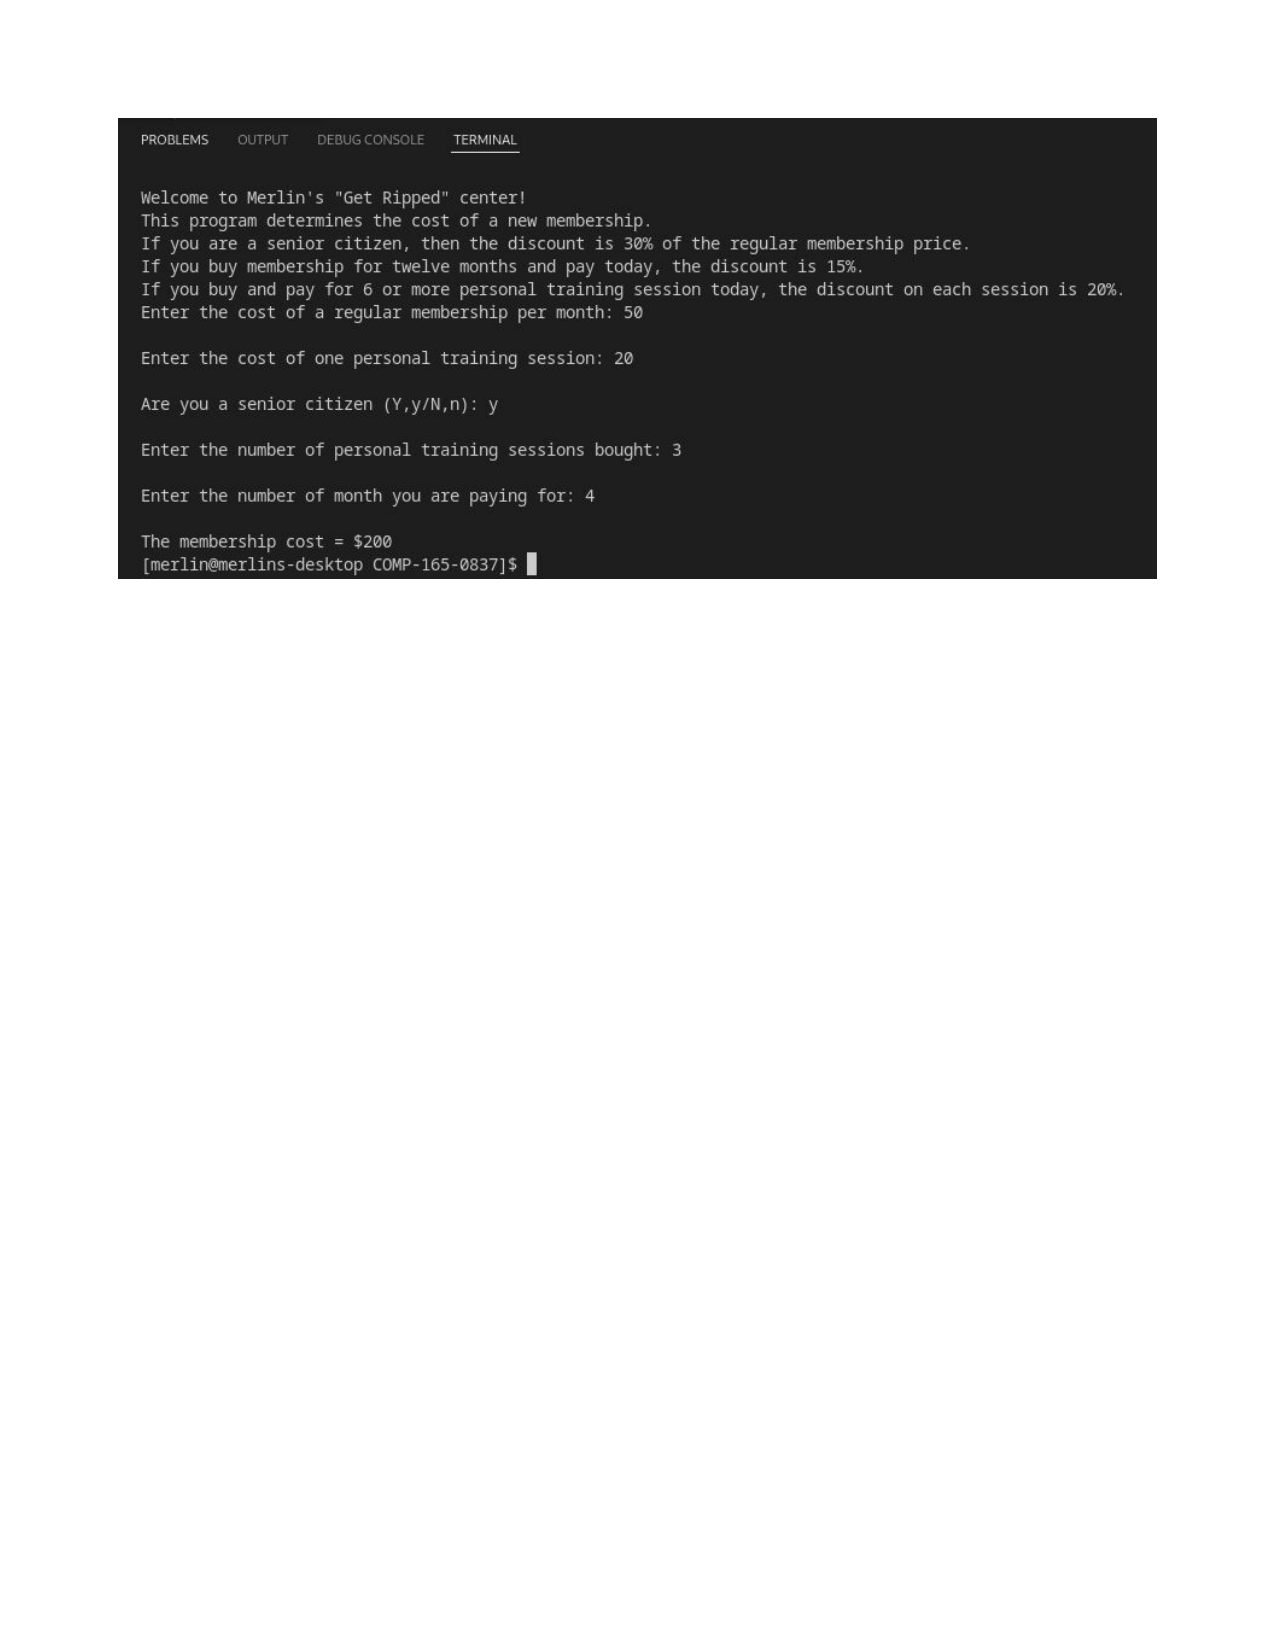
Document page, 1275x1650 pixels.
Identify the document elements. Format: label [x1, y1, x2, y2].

picture [118, 118, 1157, 579]
